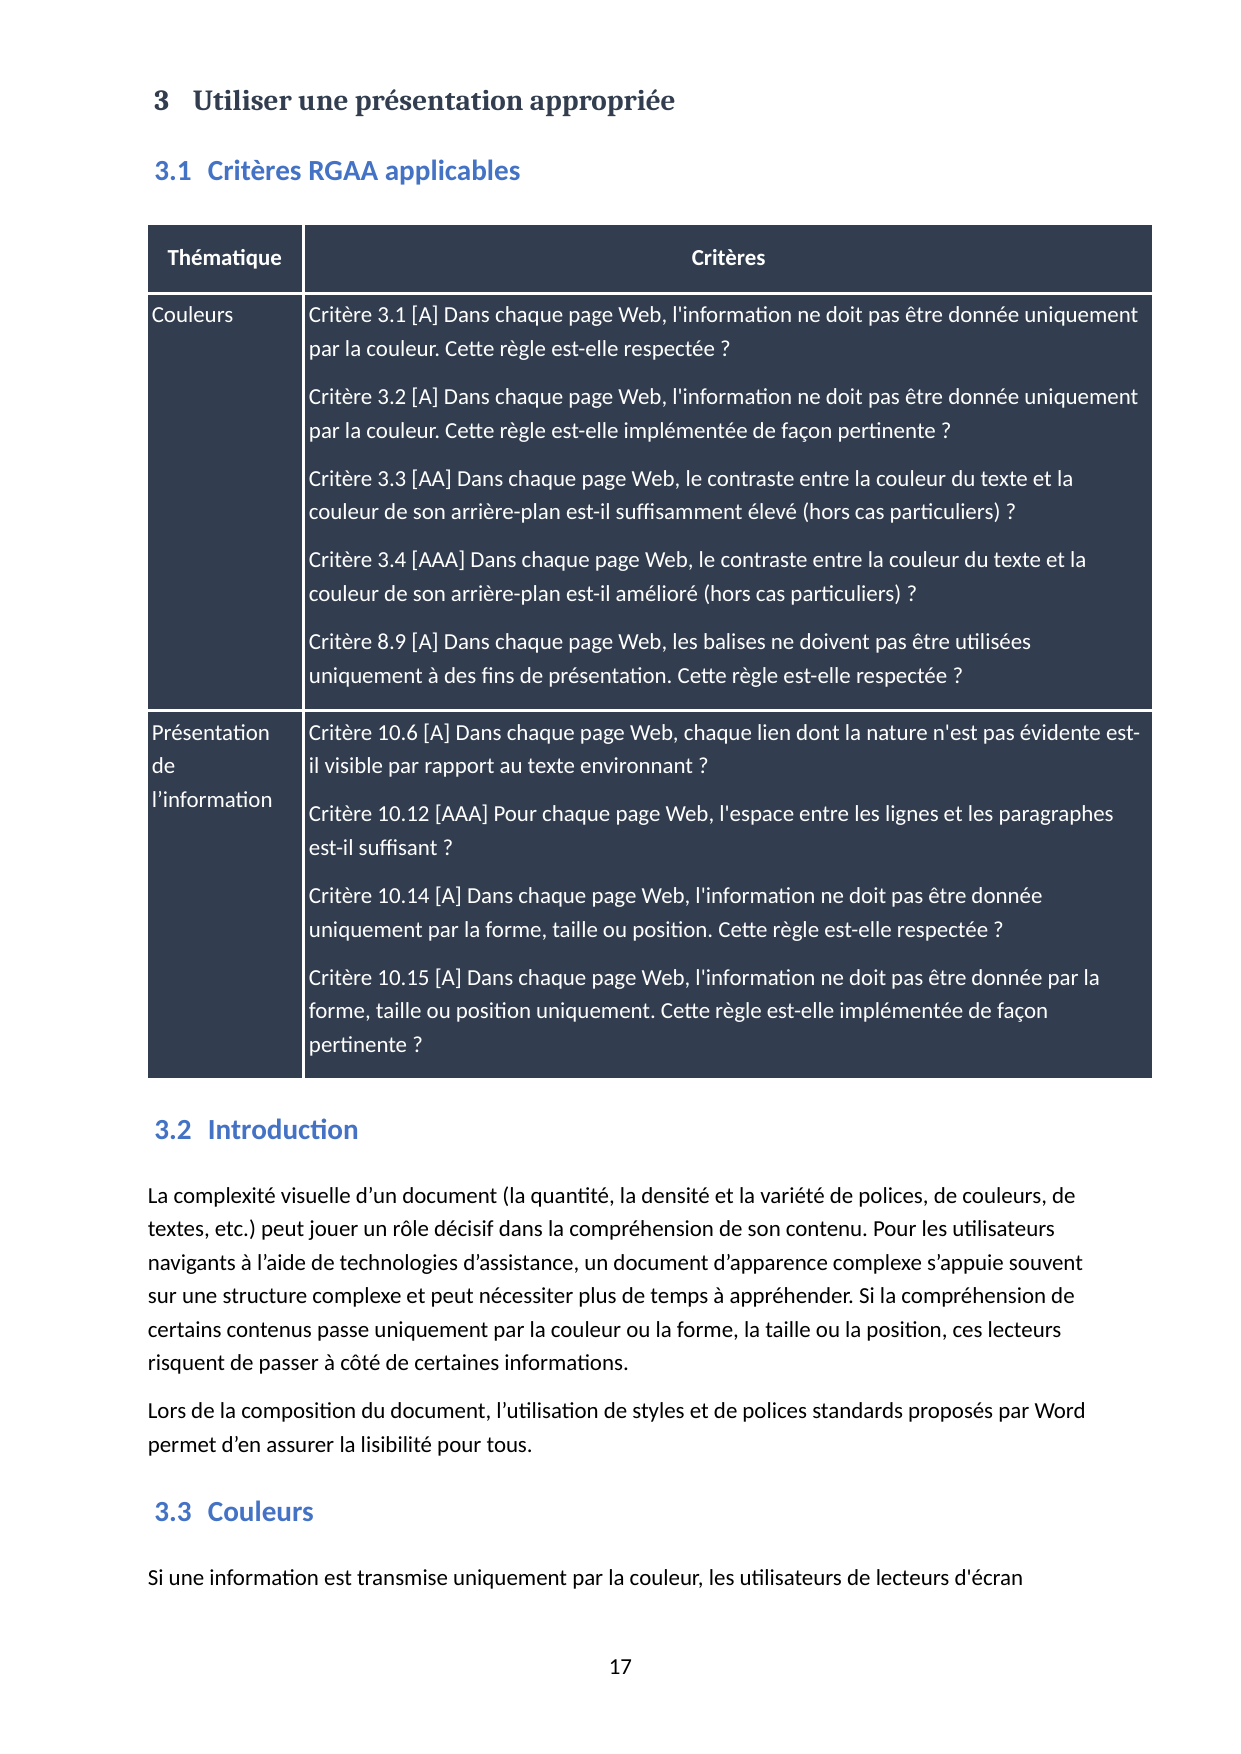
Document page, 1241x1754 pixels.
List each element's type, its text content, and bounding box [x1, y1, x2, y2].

text La complexité visuelle d’un document (la quantité, la densité et la variété de polices, de couleurs, de textes, etc.) peut jouer un rôle décisif dans la compréhension de son contenu. Pour les utilisateurs navigants à l’aide de technologies d’assistance, un document d’apparence complexe s’appuie souvent sur une structure complexe et peut nécessiter plus de temps à appréhender. Si la compréhension de certains contenus passe uniquement par la couleur ou la forme, la taille ou la position, ces lecteurs risquent de passer à côté de certaines informations. [148, 1181, 1093, 1377]
subtitle Critères RGAA applicables [148, 152, 1093, 188]
table_cell Couleurs [148, 295, 302, 709]
table_cell Présentation de l’information [148, 712, 302, 1078]
table_header Thématique [148, 225, 302, 292]
subtitle Couleurs [148, 1493, 1093, 1529]
table_cell Critère 3.1 [A] Dans chaque page Web, l'information ne doit pas être donnée uniquement par la couleur. Cette règle est-elle respectée ? Critère 3.2 [A] Dans chaque page Web, l'information ne doit pas être donnée uniquement par la couleur. Cette règle est-elle implémentée de façon pertinente ? Critère 3.3 [AA] Dans chaque page Web, le contraste entre la couleur du texte et la couleur de son arrière-plan est-il suffisamment élevé (hors cas particuliers) ? Critère 3.4 [AAA] Dans chaque page Web, le contraste entre la couleur du texte et la couleur de son arrière-plan est-il amélioré (hors cas particuliers) ? Critère 8.9 [A] Dans chaque page Web, les balises ne doivent pas être utilisées uniquement à des fins de présentation. Cette règle est-elle respectée ? [305, 295, 1152, 709]
table_cell Critère 10.6 [A] Dans chaque page Web, chaque lien dont la nature n'est pas évidente est-il visible par rapport au texte environnant ? Critère 10.12 [AAA] Pour chaque page Web, l'espace entre les lignes et les paragraphes est-il suffisant ? Critère 10.14 [A] Dans chaque page Web, l'information ne doit pas être donnée uniquement par la forme, taille ou position. Cette règle est-elle respectée ? Critère 10.15 [A] Dans chaque page Web, l'information ne doit pas être donnée par la forme, taille ou position uniquement. Cette règle est-elle implémentée de façon pertinente ? [305, 712, 1152, 1078]
subtitle Utiliser une présentation appropriée [148, 84, 1093, 118]
text Si une information est transmise uniquement par la couleur, les utilisateurs de lecteurs d'écran [148, 1563, 1093, 1591]
text Lors de la composition du document, l’utilisation de styles et de polices standards proposés par Word permet d’en assurer la lisibilité pour tous. [148, 1397, 1093, 1458]
table_header Critères [305, 225, 1152, 292]
subtitle Introduction [148, 1111, 1093, 1147]
